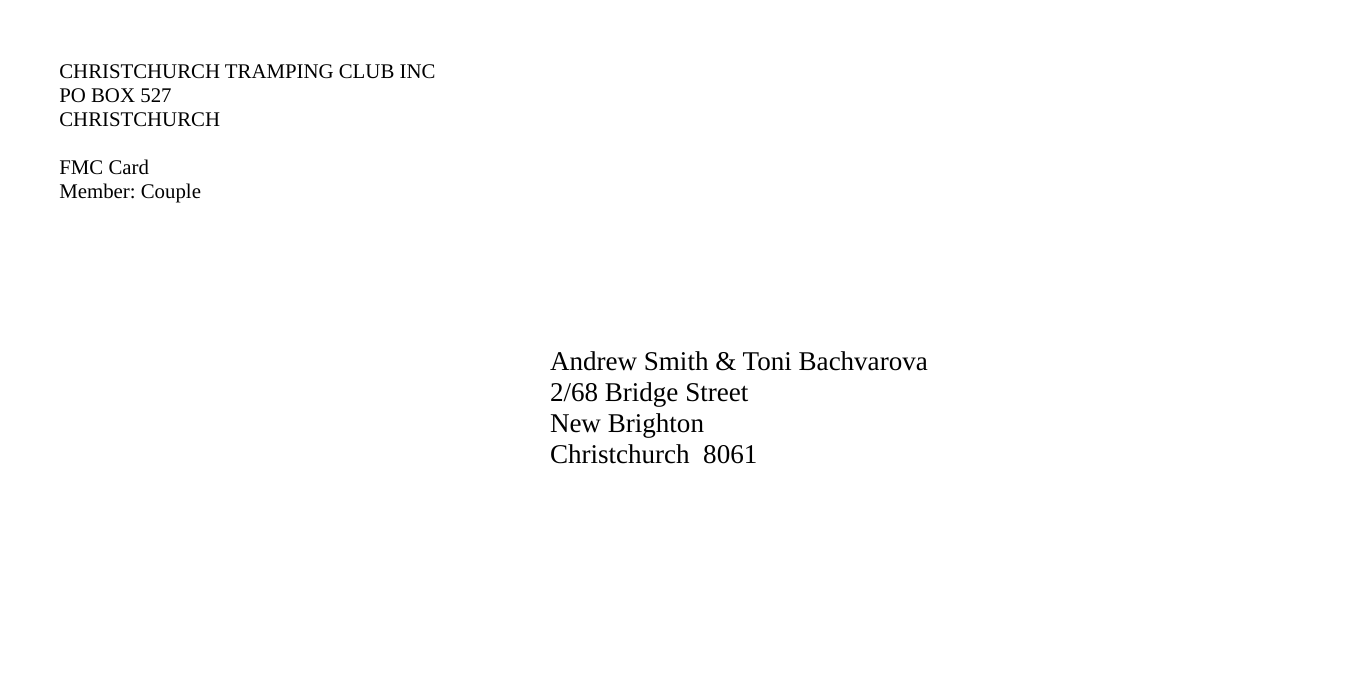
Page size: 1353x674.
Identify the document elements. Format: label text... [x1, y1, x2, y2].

text CHRISTCHURCH [59, 107, 1293, 131]
text Member: Couple [59, 179, 1293, 203]
text New Brighton [550, 407, 1293, 438]
text 2/68 Bridge Street [550, 376, 1293, 407]
text FMC Card [59, 155, 1293, 179]
text Christchurch 8061 [550, 438, 1293, 469]
text Andrew Smith & Toni Bachvarova [550, 345, 1293, 376]
text PO BOX 527 [59, 83, 1293, 107]
text CHRISTCHURCH TRAMPING CLUB INC [59, 59, 1293, 83]
